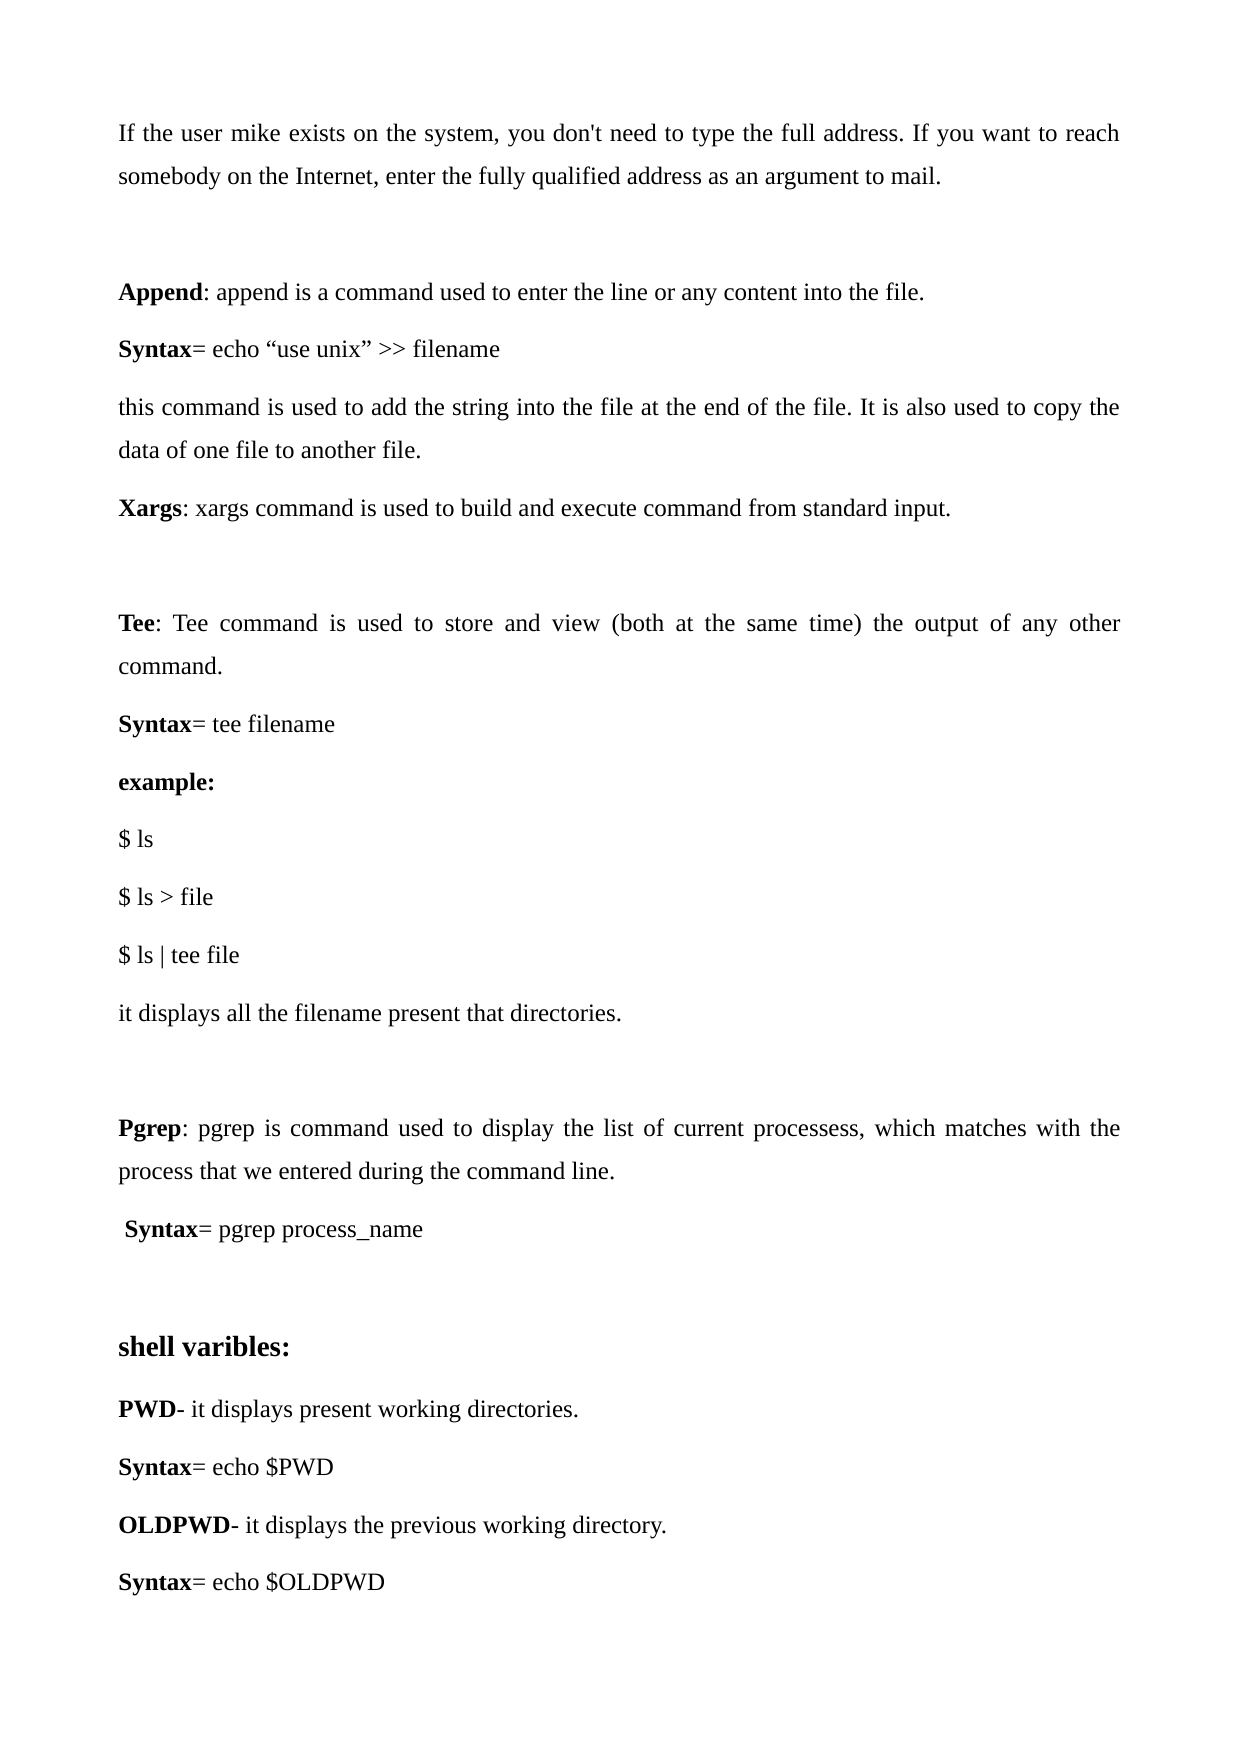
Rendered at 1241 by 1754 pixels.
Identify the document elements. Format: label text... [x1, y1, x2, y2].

text it displays all the filename present that directories. [118, 998, 1122, 1026]
text Append: append is a command used to enter the line or any content into the file. [118, 277, 1122, 305]
text shell varibles: [118, 1329, 1122, 1363]
text this command is used to add the string into the file at the end of the file. It is also used to copy the data of one file to another file. [118, 392, 1122, 464]
text Syntax= echo $PWD [118, 1452, 1122, 1481]
text If the user mike exists on the system, you don't need to type the full address. If you want to reach somebody on the Internet, enter the fully qualified address as an argument to mail. [118, 118, 1122, 190]
text Tee: Tee command is used to store and view (both at the same time) the output of any other command. [118, 608, 1122, 680]
text Syntax= tee filename [118, 709, 1122, 738]
text $ ls | tee file [118, 940, 1122, 969]
text Syntax= pgrep process_name [118, 1214, 1122, 1243]
text $ ls > file [118, 882, 1122, 911]
text PWD- it displays present working directories. [118, 1394, 1122, 1423]
text example: [118, 767, 1122, 796]
text OLDPWD- it displays the previous working directory. [118, 1510, 1122, 1538]
text Xargs: xargs command is used to build and execute command from standard input. [118, 493, 1122, 522]
text $ ls [118, 824, 1122, 853]
text Pgrep: pgrep is command used to display the list of current processess, which matches with the process that we entered during the command line. [118, 1113, 1122, 1185]
text Syntax= echo “use unix” >> filename [118, 334, 1122, 363]
text Syntax= echo $OLDPWD [118, 1567, 1122, 1596]
